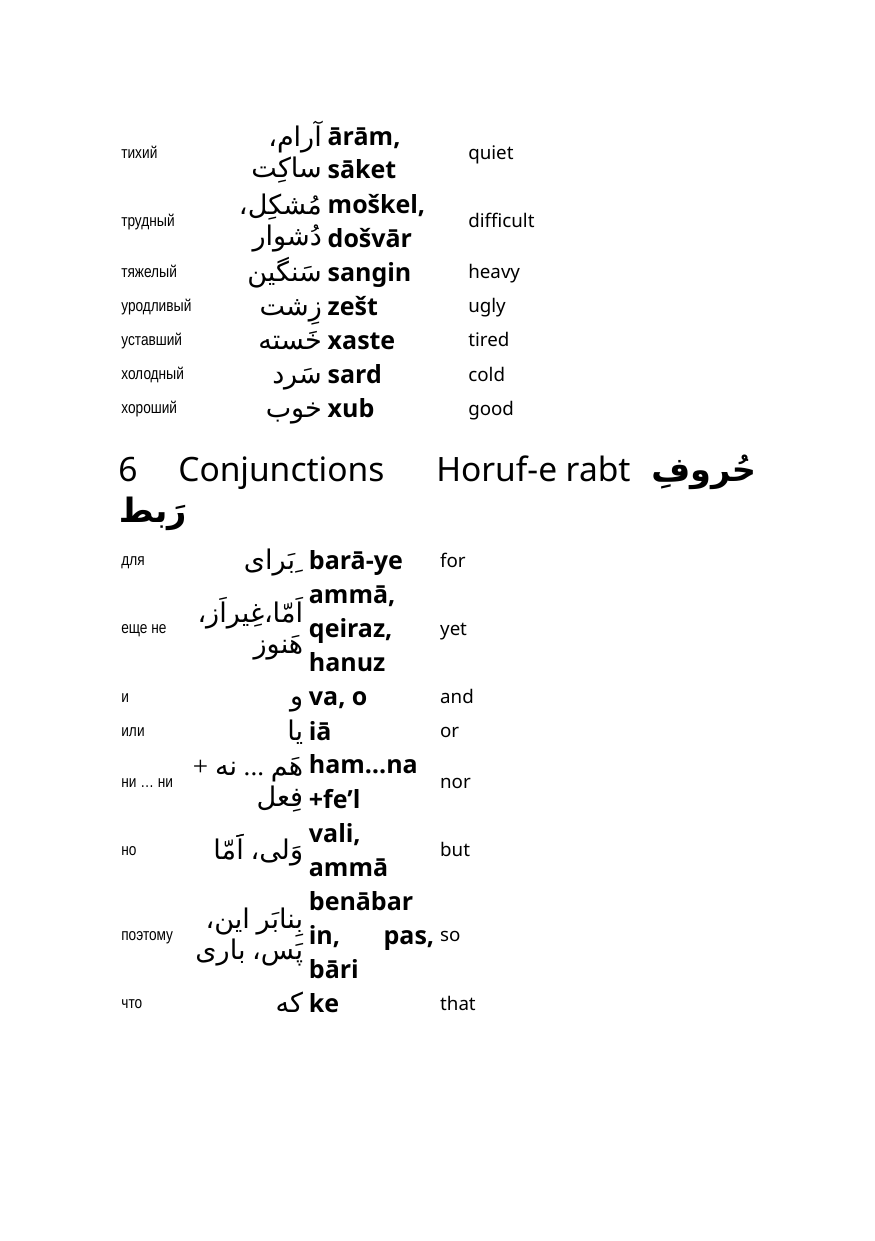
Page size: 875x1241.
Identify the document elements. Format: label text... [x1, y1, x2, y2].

table_cell ugly [465, 289, 559, 322]
table_cell xaste [324, 323, 465, 357]
table_cell آرام، ساکِت [203, 118, 324, 186]
table_cell مُشکِل، دُشوار [203, 186, 324, 254]
table_cell خَسته [203, 323, 324, 357]
table_cell quiet [465, 118, 559, 186]
table_cell or [437, 713, 559, 747]
table_header barā-ye [306, 543, 437, 577]
table_cell ke [306, 986, 437, 1020]
table_cell that [437, 986, 559, 1020]
table_cell cold [465, 357, 559, 391]
table_cell هَم ... نه + فِعل [184, 747, 306, 815]
table_cell اَمّا،غِیراَز، هَنوز [184, 577, 306, 679]
table_cell ārām, sāket [324, 118, 465, 186]
table_cell difficult [465, 186, 559, 254]
table_cell поэтому [118, 884, 184, 986]
table_cell уродливый [118, 289, 202, 322]
table_header for [437, 543, 559, 577]
table_cell but [437, 815, 559, 883]
table_cell nor [437, 747, 559, 815]
table_cell sard [324, 357, 465, 391]
table_cell که [184, 986, 306, 1020]
table_cell و [184, 679, 306, 713]
table_cell но [118, 815, 184, 883]
table_cell sangin [324, 254, 465, 288]
table_cell سَرد [203, 357, 324, 391]
table_cell so [437, 884, 559, 986]
table_header для [118, 543, 184, 577]
table_cell тяжелый [118, 254, 202, 288]
table_cell vali, ammā [306, 815, 437, 883]
table_cell еще не [118, 577, 184, 679]
table_cell سَنگین [203, 254, 324, 288]
table_cell уставший [118, 323, 202, 357]
table_cell va, o [306, 679, 437, 713]
table_header بَرای ِ [184, 543, 306, 577]
table_cell ammā, qeiraz, hanuz [306, 577, 437, 679]
table_cell хороший [118, 391, 202, 425]
table_cell iā [306, 713, 437, 747]
table_cell xub [324, 391, 465, 425]
table_cell холодный [118, 357, 202, 391]
table_cell moškel, došvār [324, 186, 465, 254]
table_cell good [465, 391, 559, 425]
table_cell yet [437, 577, 559, 679]
table_cell тихий [118, 118, 202, 186]
table_cell ham…na +fe’l [306, 747, 437, 815]
table_cell zešt [324, 289, 465, 322]
table_cell heavy [465, 254, 559, 288]
table_cell وَلی، اََمّا [184, 815, 306, 883]
table_cell یا [184, 713, 306, 747]
table_cell или [118, 713, 184, 747]
table_cell трудный [118, 186, 202, 254]
table_cell tired [465, 323, 559, 357]
subtitle Conjunctions Horuf-e rabt حُروفِ رَبط [118, 446, 756, 530]
table_cell ни … ни [118, 747, 184, 815]
table_cell and [437, 679, 559, 713]
table_cell زِشت [203, 289, 324, 322]
table_cell что [118, 986, 184, 1020]
table_cell خوب [203, 391, 324, 425]
table_cell benābar in, pas, bāri [306, 884, 437, 986]
table_cell и [118, 679, 184, 713]
table_cell بِنابَر این، پَس، باری [184, 884, 306, 986]
